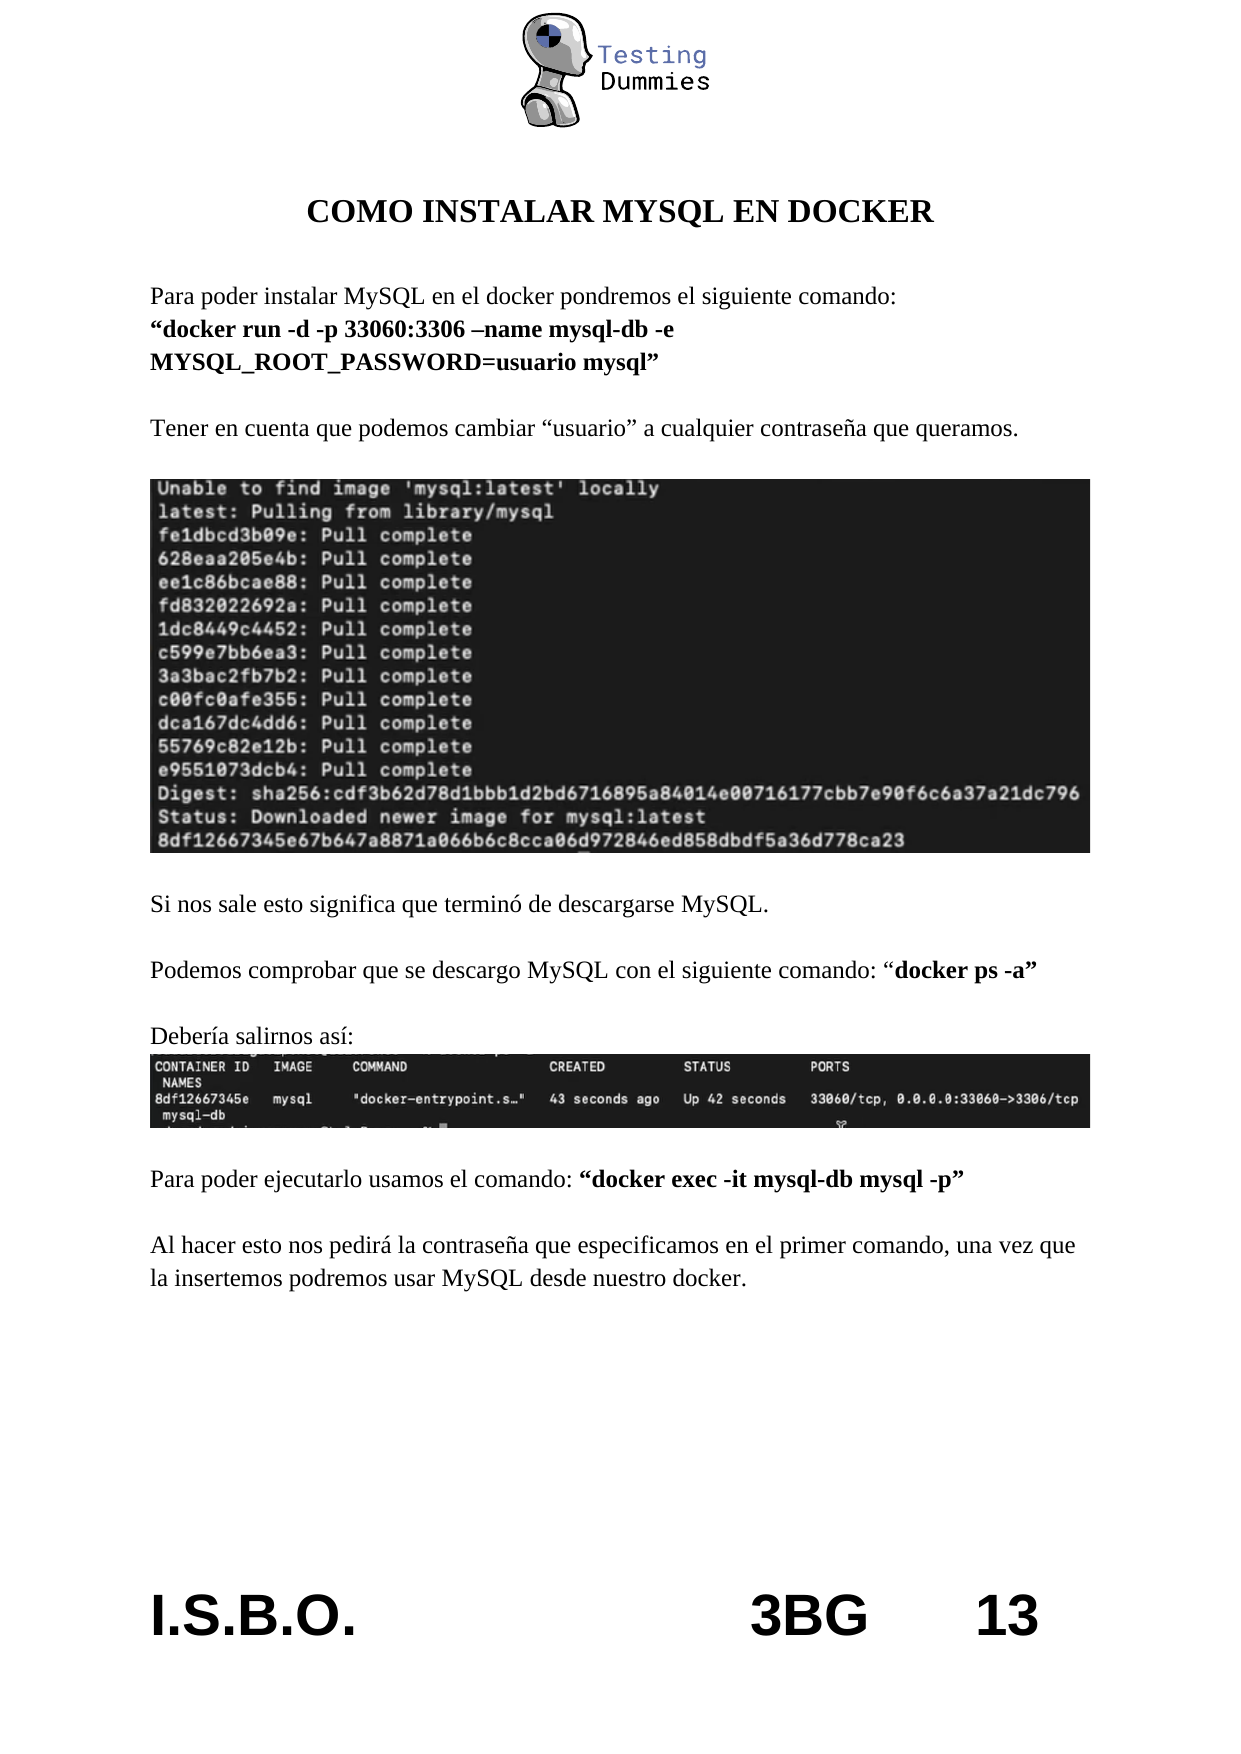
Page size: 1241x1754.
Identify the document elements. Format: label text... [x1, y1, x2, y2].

text “docker run -d -p 33060:3306 –name mysql-db -e MYSQL_ROOT_PASSWORD=usuario mysql” [150, 314, 1090, 376]
text Si nos sale esto significa que terminó de descargarse MySQL. [150, 889, 1090, 918]
text Para poder instalar MySQL en el docker pondremos el siguiente comando: [150, 281, 1090, 310]
subtitle COMO INSTALAR MYSQL EN DOCKER [150, 192, 1090, 230]
text Tener en cuenta que podemos cambiar “usuario” a cualquier contraseña que queramos. [150, 413, 1090, 442]
text Podemos comprobar que se descargo MySQL con el siguiente comando: “docker ps -a” [150, 955, 1090, 984]
text Para poder ejecutarlo usamos el comando: “docker exec -it mysql-db mysql -p” [150, 1164, 1090, 1193]
text Al hacer esto nos pedirá la contraseña que especificamos en el primer comando, una vez que la insertemos podremos usar MySQL desde nuestro docker. [150, 1230, 1090, 1292]
text Debería salirnos así: [150, 1021, 1090, 1050]
picture [150, 479, 1091, 853]
picture [150, 1054, 1091, 1128]
